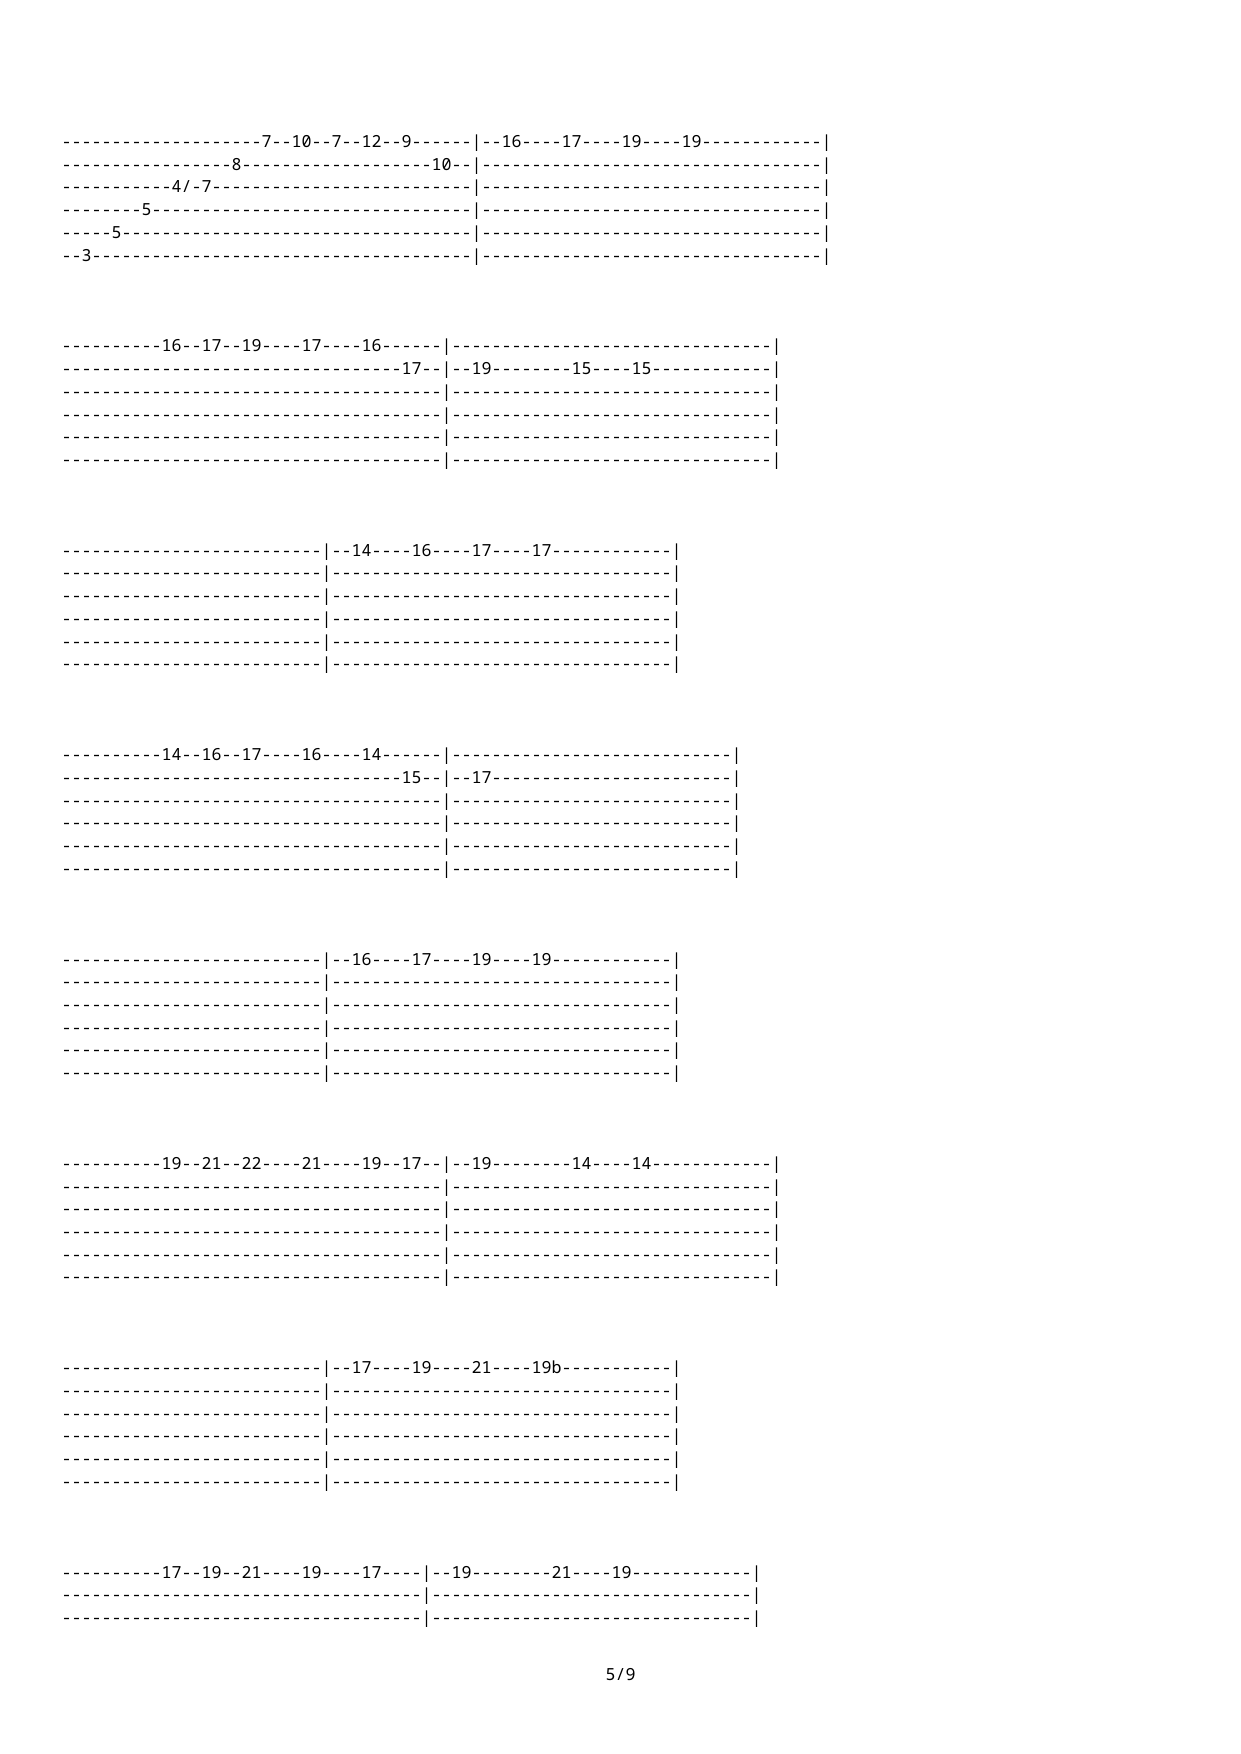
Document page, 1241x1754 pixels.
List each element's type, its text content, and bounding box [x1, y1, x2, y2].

text --------------------------------------|--------------------------------| [61, 425, 1179, 447]
text --------------------------|----------------------------------| [61, 1015, 1179, 1038]
text --------------------------|----------------------------------| [61, 561, 1179, 584]
text -----------------8-------------------10--|----------------------------------| [61, 152, 1179, 175]
text --------------------------------------|--------------------------------| [61, 1265, 1179, 1288]
text ----------------------------------17--|--19--------15----15------------| [61, 357, 1179, 379]
text --------------------------------------|--------------------------------| [61, 1197, 1179, 1219]
text ------------------------------------|--------------------------------| [61, 1583, 1179, 1606]
text --------------------------------------|--------------------------------| [61, 1174, 1179, 1197]
text --------------------------|--14----16----17----17------------| [61, 538, 1179, 561]
text --------------------------------------|--------------------------------| [61, 1219, 1179, 1242]
text --------------------------|----------------------------------| [61, 606, 1179, 629]
text --------------------------|----------------------------------| [61, 970, 1179, 992]
text ----------14--16--17----16----14------|----------------------------| [61, 743, 1179, 765]
text --------5--------------------------------|----------------------------------| [61, 198, 1179, 220]
text ----------16--17--19----17----16------|--------------------------------| [61, 334, 1179, 357]
text --------------------------------------|----------------------------| [61, 856, 1179, 879]
text --------------------------|----------------------------------| [61, 1378, 1179, 1401]
text --------------------------|----------------------------------| [61, 992, 1179, 1015]
text --------------------7--10--7--12--9------|--16----17----19----19------------| [61, 129, 1179, 152]
text --------------------------------------|----------------------------| [61, 833, 1179, 856]
text --------------------------|----------------------------------| [61, 1401, 1179, 1424]
text --------------------------------------|--------------------------------| [61, 402, 1179, 425]
text --------------------------|----------------------------------| [61, 1038, 1179, 1061]
text -----------4/-7--------------------------|----------------------------------| [61, 175, 1179, 198]
text --------------------------|--17----19----21----19b-----------| [61, 1356, 1179, 1378]
text --------------------------|----------------------------------| [61, 652, 1179, 674]
text --3--------------------------------------|----------------------------------| [61, 243, 1179, 266]
text --------------------------------------|--------------------------------| [61, 447, 1179, 470]
text --------------------------------------|--------------------------------| [61, 1242, 1179, 1265]
text --------------------------|----------------------------------| [61, 629, 1179, 652]
text ------------------------------------|--------------------------------| [61, 1606, 1179, 1628]
text --------------------------|----------------------------------| [61, 1061, 1179, 1083]
text --------------------------|----------------------------------| [61, 1424, 1179, 1447]
text --------------------------|----------------------------------| [61, 1447, 1179, 1469]
text ----------------------------------15--|--17------------------------| [61, 765, 1179, 788]
text --------------------------------------|--------------------------------| [61, 379, 1179, 402]
text ----------17--19--21----19----17----|--19--------21----19------------| [61, 1560, 1179, 1583]
text --------------------------|----------------------------------| [61, 584, 1179, 606]
text --------------------------------------|----------------------------| [61, 811, 1179, 833]
text -----5-----------------------------------|----------------------------------| [61, 220, 1179, 243]
text --------------------------|--16----17----19----19------------| [61, 947, 1179, 970]
text --------------------------|----------------------------------| [61, 1469, 1179, 1492]
text --------------------------------------|----------------------------| [61, 788, 1179, 811]
text ----------19--21--22----21----19--17--|--19--------14----14------------| [61, 1151, 1179, 1174]
